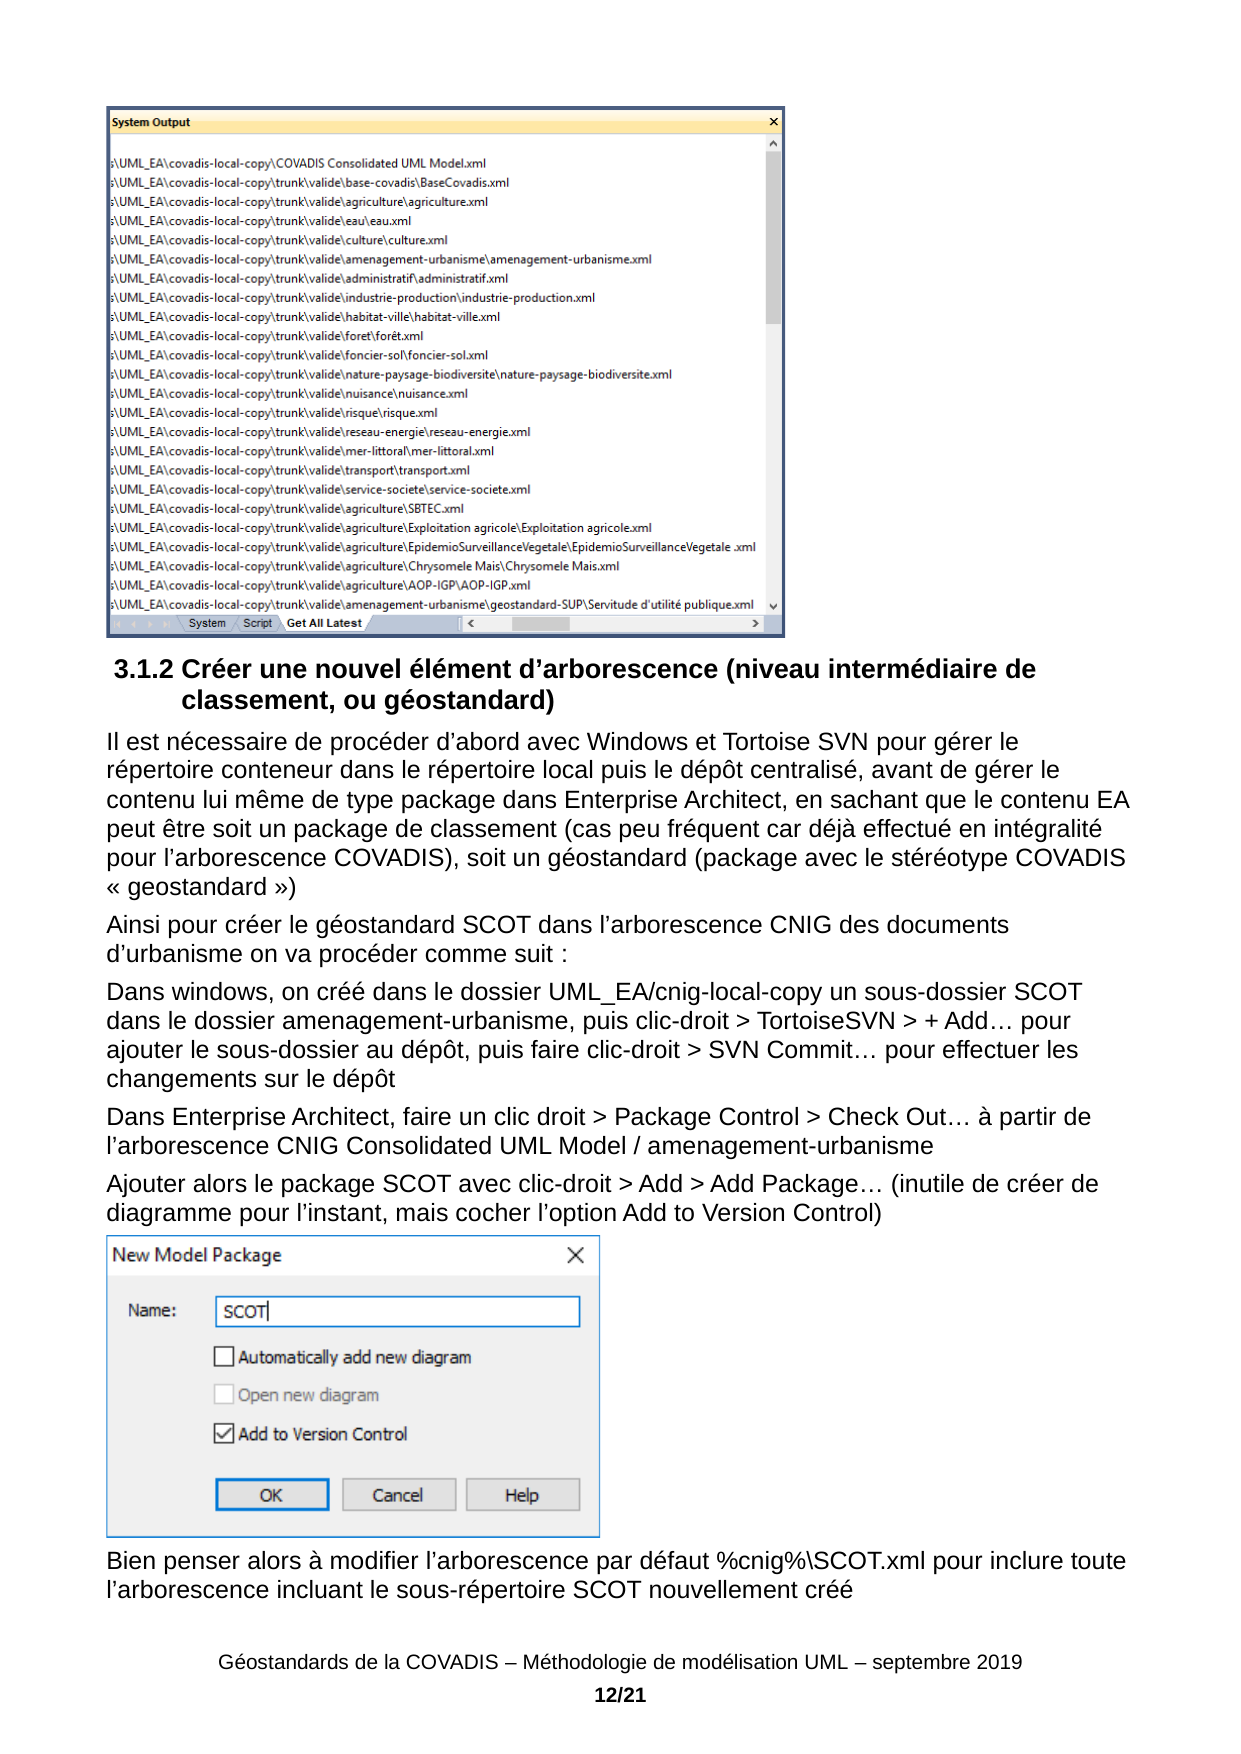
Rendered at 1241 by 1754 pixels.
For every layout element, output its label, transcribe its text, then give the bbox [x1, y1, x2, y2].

text Ainsi pour créer le géostandard SCOT dans l’arborescence CNIG des documents d’urbanisme on va procéder comme suit : [106, 909, 1134, 968]
picture [106, 106, 786, 638]
text Il est nécessaire de procéder d’abord avec Windows et Tortoise SVN pour gérer le répertoire conteneur dans le répertoire local puis le dépôt centralisé, avant de gérer le contenu lui même de type package dans Enterprise Architect, en sachant que le contenu EA peut être soit un package de classement (cas peu fréquent car déjà effectué en intégralité pour l’arborescence COVADIS), soit un géostandard (package avec le stéréotype COVADIS « geostandard ») [106, 726, 1134, 901]
text Dans Enterprise Architect, faire un clic droit > Package Control > Check Out… à partir de l’arborescence CNIG Consolidated UML Model / amenagement-urbanisme [106, 1102, 1134, 1160]
text Bien penser alors à modifier l’arborescence par défaut %cnig%\SCOT.xml pour inclure toute l’arborescence incluant le sous-répertoire SCOT nouvellement créé [106, 1546, 1134, 1604]
text Dans windows, on créé dans le dossier UML_EA/cnig-local-copy un sous-dossier SCOT dans le dossier amenagement-urbanisme, puis clic-droit > TortoiseSVN > + Add… pour ajouter le sous-dossier au dépôt, puis faire clic-droit > SVN Commit… pour effectuer les changements sur le dépôt [106, 977, 1134, 1093]
picture [106, 1235, 600, 1538]
text Ajouter alors le package SCOT avec clic-droit > Add > Add Package… (inutile de créer de diagramme pour l’instant, mais cocher l’option Add to Version Control) [106, 1169, 1134, 1227]
subtitle Créer une nouvel élément d’arborescence (niveau intermédiaire de classement, ou géostandard) [106, 652, 1134, 714]
